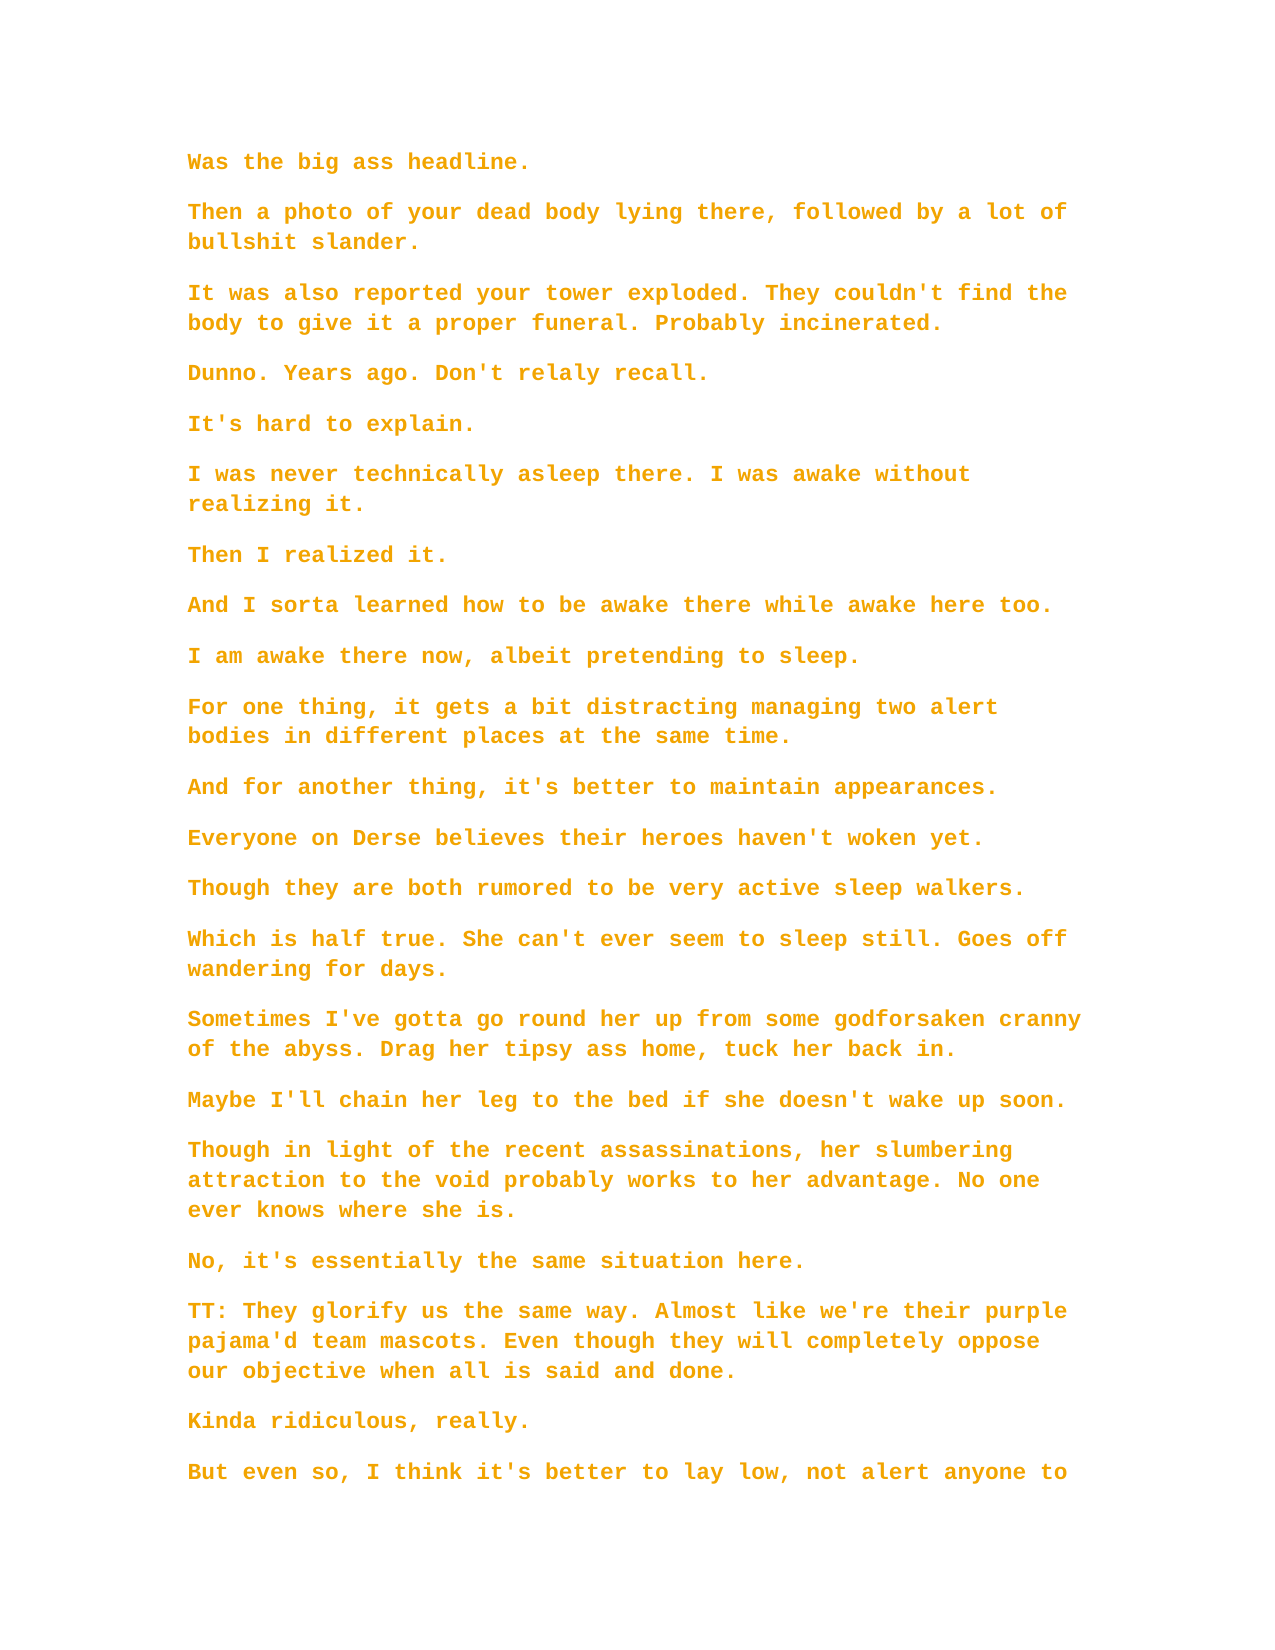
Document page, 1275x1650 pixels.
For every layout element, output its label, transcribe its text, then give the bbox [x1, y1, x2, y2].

text It was also reported your tower exploded. They couldn't find the body to give it a proper funeral. Probably incinerated. [187, 281, 1087, 337]
text Though they are both rumored to be very active sleep walkers. [187, 877, 1087, 903]
text Maybe I'll chain her leg to the bed if she doesn't wake up soon. [187, 1088, 1087, 1114]
text Dunno. Years ago. Don't relaly recall. [187, 361, 1087, 387]
text Sometimes I've gotta go round her up from some godforsaken cranny of the abyss. Drag her tipsy ass home, tuck her back in. [187, 1008, 1087, 1063]
text And for another thing, it's better to maintain appearances. [187, 775, 1087, 801]
text Everyone on Derse believes their heroes haven't woken yet. [187, 826, 1087, 852]
text TT: They glorify us the same way. Almost like we're their purple pajama'd team mascots. Even though they will completely oppose our objective when all is said and done. [187, 1299, 1087, 1385]
text Kinda ridiculous, really. [187, 1410, 1087, 1436]
text It's hard to explain. [187, 412, 1087, 438]
text But even so, I think it's better to lay low, not alert anyone to [187, 1460, 1087, 1486]
text And I sorta learned how to be awake there while awake here too. [187, 594, 1087, 620]
text I am awake there now, albeit pretending to sleep. [187, 644, 1087, 670]
text Which is half true. She can't ever seem to sleep still. Goes off wandering for days. [187, 927, 1087, 983]
text Then I realized it. [187, 543, 1087, 569]
text Then a photo of your dead body lying there, followed by a lot of bullshit slander. [187, 201, 1087, 256]
text For one thing, it gets a bit distracting managing two alert bodies in different places at the same time. [187, 695, 1087, 751]
text No, it's essentially the same situation here. [187, 1249, 1087, 1275]
text Was the big ass headline. [187, 150, 1087, 176]
text Though in light of the recent assassinations, her slumbering attraction to the void probably works to her advantage. No one ever knows where she is. [187, 1139, 1087, 1224]
text I was never technically asleep there. I was awake without realizing it. [187, 463, 1087, 518]
